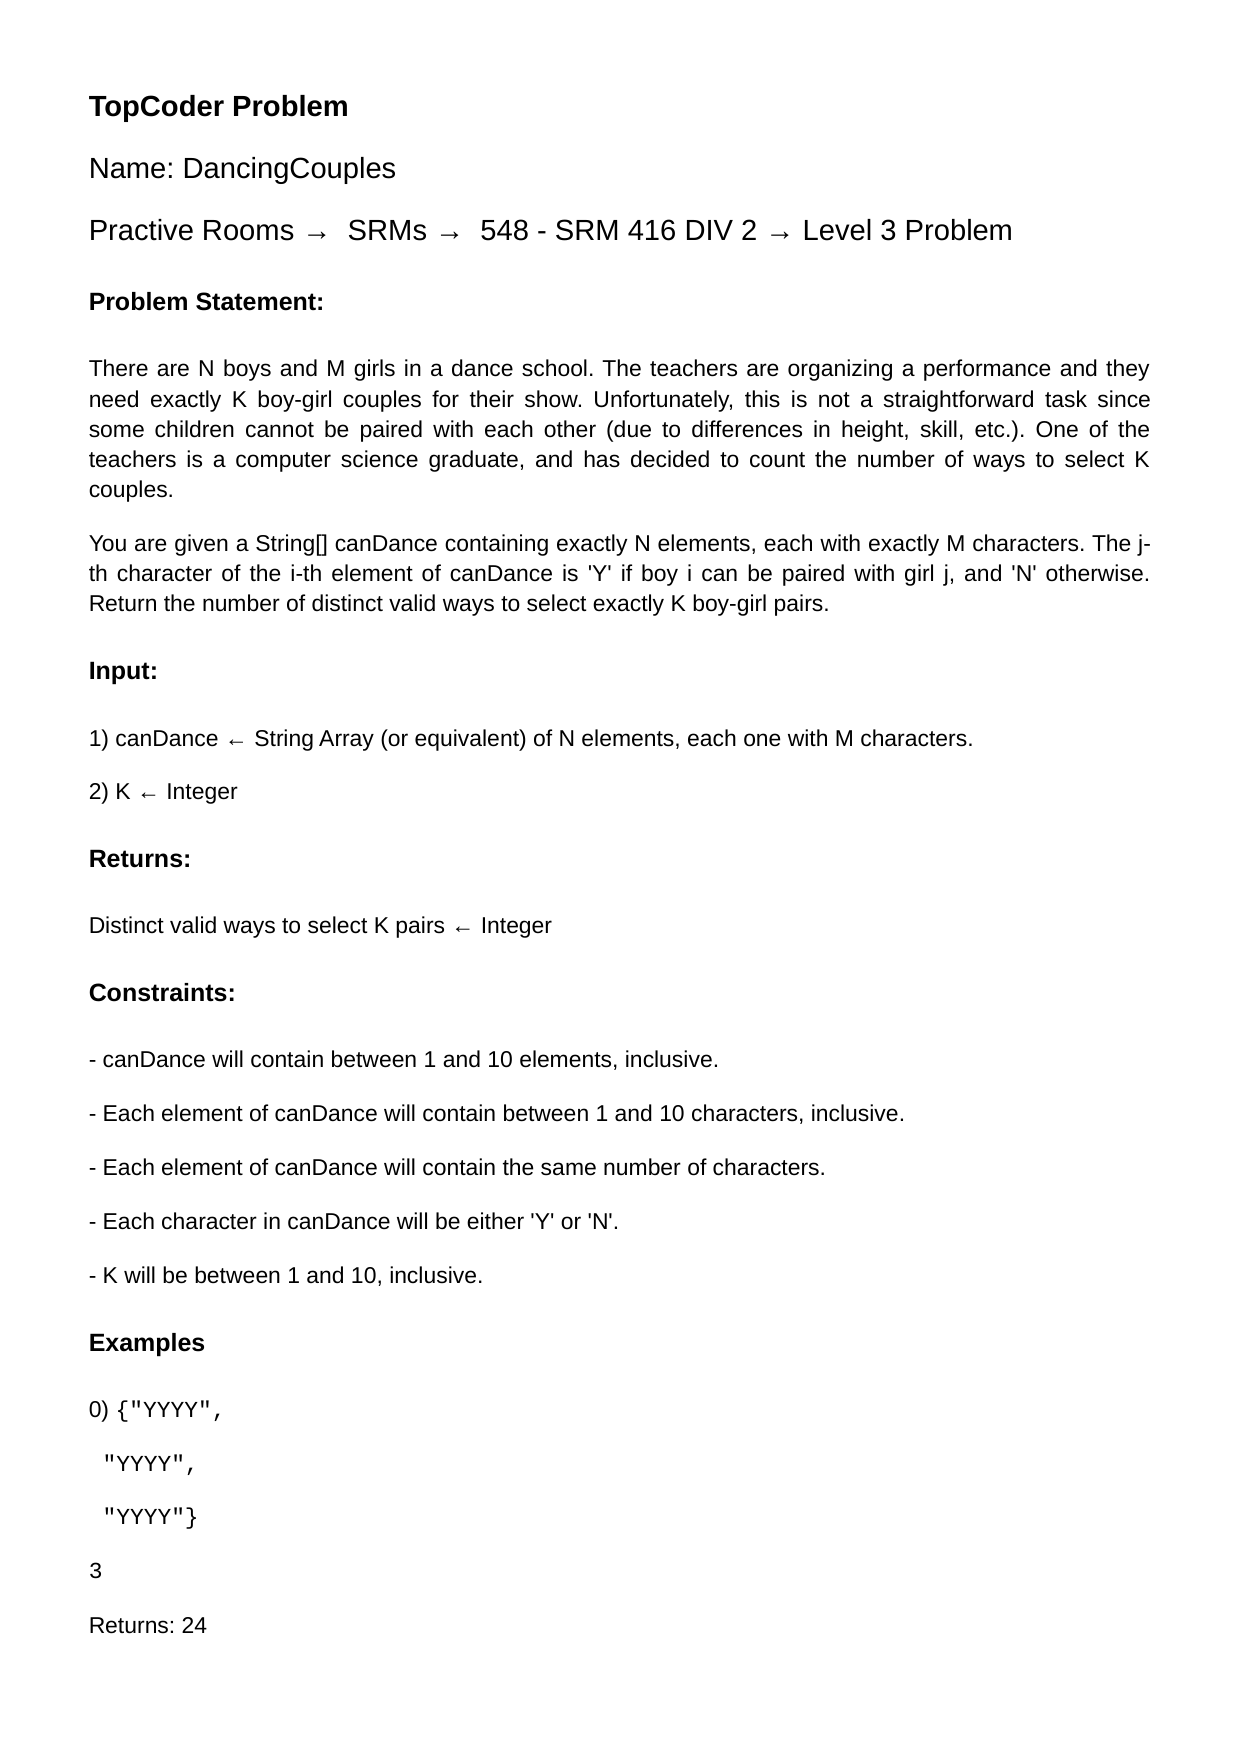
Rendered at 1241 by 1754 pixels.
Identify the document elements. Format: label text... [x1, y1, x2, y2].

text Distinct valid ways to select K pairs ← Integer [88, 912, 1152, 939]
text 1) canDance ← String Array (or equivalent) of N elements, each one with M characters. [88, 724, 1152, 751]
text Constraints: [88, 978, 1152, 1007]
text Name: DancingCouples [88, 151, 1152, 184]
text Input: [88, 656, 1152, 685]
text - canDance will contain between 1 and 10 elements, inclusive. [88, 1046, 1152, 1073]
text - K will be between 1 and 10, inclusive. [88, 1262, 1152, 1288]
text Returns: 24 [88, 1612, 1152, 1639]
text Practive Rooms → SRMs → 548 - SRM 416 DIV 2 → Level 3 Problem [88, 213, 1152, 246]
text Problem Statement: [88, 287, 1152, 316]
text - Each element of canDance will contain between 1 and 10 characters, inclusive. [88, 1100, 1152, 1127]
text 3 [88, 1559, 1152, 1585]
text You are given a String[] canDance containing exactly N elements, each with exactly M characters. The j-th character of the i-th element of canDance is 'Y' if boy i can be paired with girl j, and 'N' otherwise. Return the number of distinct valid ways to select exactly K boy-girl pairs. [88, 530, 1152, 617]
text 2) K ← Integer [88, 778, 1152, 805]
text TopCoder Problem [88, 88, 1152, 122]
text "YYYY"} [88, 1506, 1152, 1531]
text 0) {"YYYY", [88, 1396, 1152, 1424]
text Examples [88, 1327, 1152, 1356]
text "YYYY", [88, 1452, 1152, 1478]
text There are N boys and M girls in a dance school. The teachers are organizing a performance and they need exactly K boy-girl couples for their show. Unfortunately, this is not a straightforward task since some children cannot be paired with each other (due to differences in height, skill, etc.). One of the teachers is a computer science graduate, and has decided to count the number of ways to select K couples. [88, 355, 1152, 502]
text Returns: [88, 844, 1152, 873]
text - Each element of canDance will contain the same number of characters. [88, 1154, 1152, 1181]
text - Each character in canDance will be either 'Y' or 'N'. [88, 1208, 1152, 1234]
